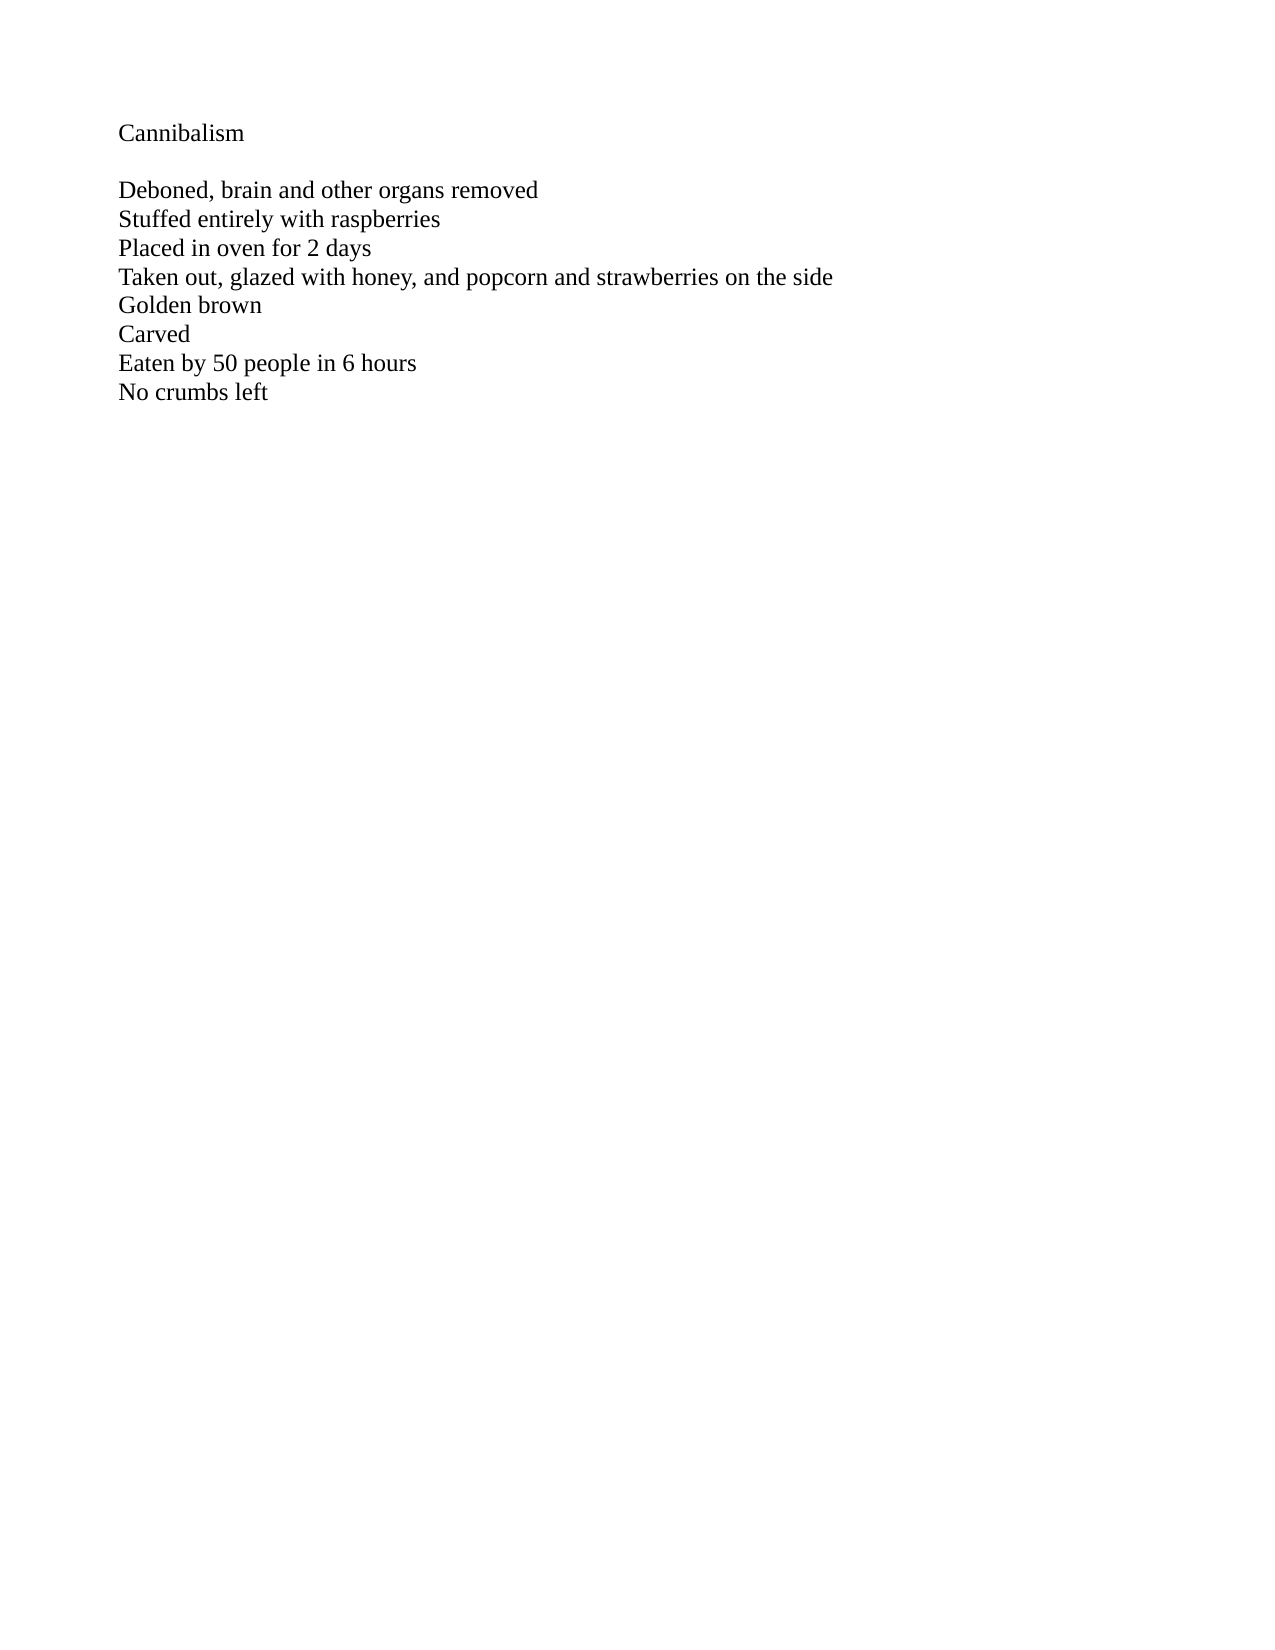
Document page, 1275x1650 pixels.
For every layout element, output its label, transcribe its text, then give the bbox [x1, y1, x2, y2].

text Cannibalism Deboned, brain and other organs removed Stuffed entirely with raspberries Placed in oven for 2 days Taken out, glazed with honey, and popcorn and strawberries on the side Golden brown Carved Eaten by 50 people in 6 hours No crumbs left [118, 118, 1157, 406]
